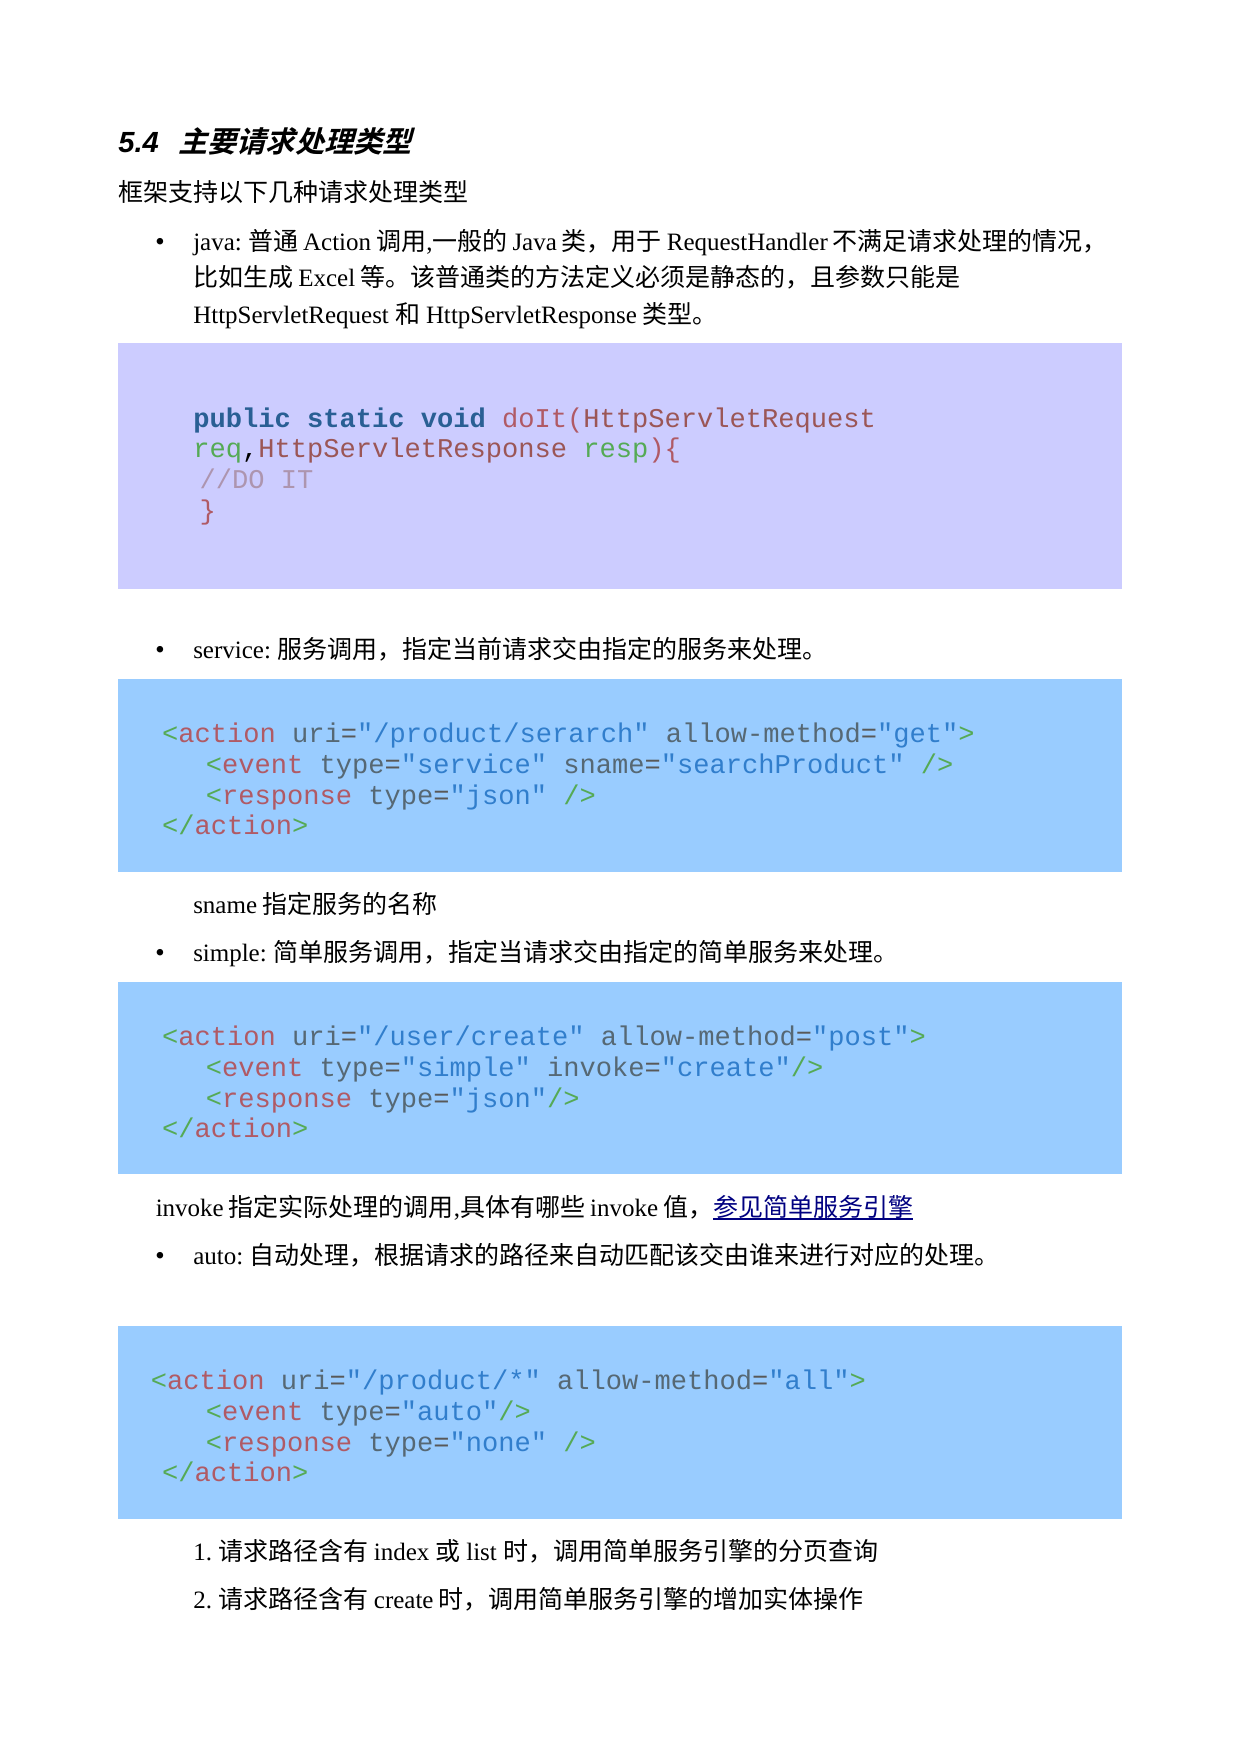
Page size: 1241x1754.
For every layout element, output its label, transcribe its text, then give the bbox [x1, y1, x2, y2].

list public static void doIt(HttpServletRequest req,HttpServletResponse resp){ [156, 404, 1122, 466]
text <event type="service" sname="searchProduct" /> [118, 751, 1122, 781]
text <response type="json"/> [118, 1084, 1122, 1115]
text invoke指定实际处理的调用,具体有哪些invoke值，参见简单服务引擎 [118, 1187, 1122, 1223]
text <response type="json" /> [118, 781, 1122, 812]
text <action uri="/product/serarch" allow-method="get"> [118, 720, 1122, 751]
list java: 普通Action调用,一般的Java类，用于RequestHandler不满足请求处理的情况，比如生成Excel等。该普通类的方法定义必须是静态的，且参数只能是HttpServletRequest 和 HttpServletResponse类型。 [156, 222, 1122, 330]
text } [118, 497, 1122, 527]
text </action> [118, 1459, 1122, 1490]
text 框架支持以下几种请求处理类型 [118, 173, 1122, 209]
list auto: 自动处理，根据请求的路径来自动匹配该交由谁来进行对应的处理。 [156, 1236, 1122, 1272]
list sname指定服务的名称 [156, 884, 1122, 920]
text <event type="auto"/> [118, 1398, 1122, 1428]
list 1. 请求路径含有 index 或 list 时，调用简单服务引擎的分页查询 [156, 1531, 1122, 1567]
text </action> [118, 812, 1122, 843]
text <action uri="/user/create" allow-method="post"> [118, 1023, 1122, 1054]
text <response type="none" /> [118, 1428, 1122, 1459]
list simple: 简单服务调用，指定当请求交由指定的简单服务来处理。 [156, 933, 1122, 969]
text <event type="simple" invoke="create"/> [118, 1054, 1122, 1084]
list 2. 请求路径含有 create时，调用简单服务引擎的增加实体操作 [156, 1580, 1122, 1616]
subtitle 主要请求处理类型 [118, 118, 1122, 160]
text </action> [118, 1115, 1122, 1146]
text //DO IT [118, 466, 1122, 497]
list service: 服务调用，指定当前请求交由指定的服务来处理。 [156, 630, 1122, 666]
text <action uri="/product/*" allow-method="all"> [118, 1367, 1122, 1398]
